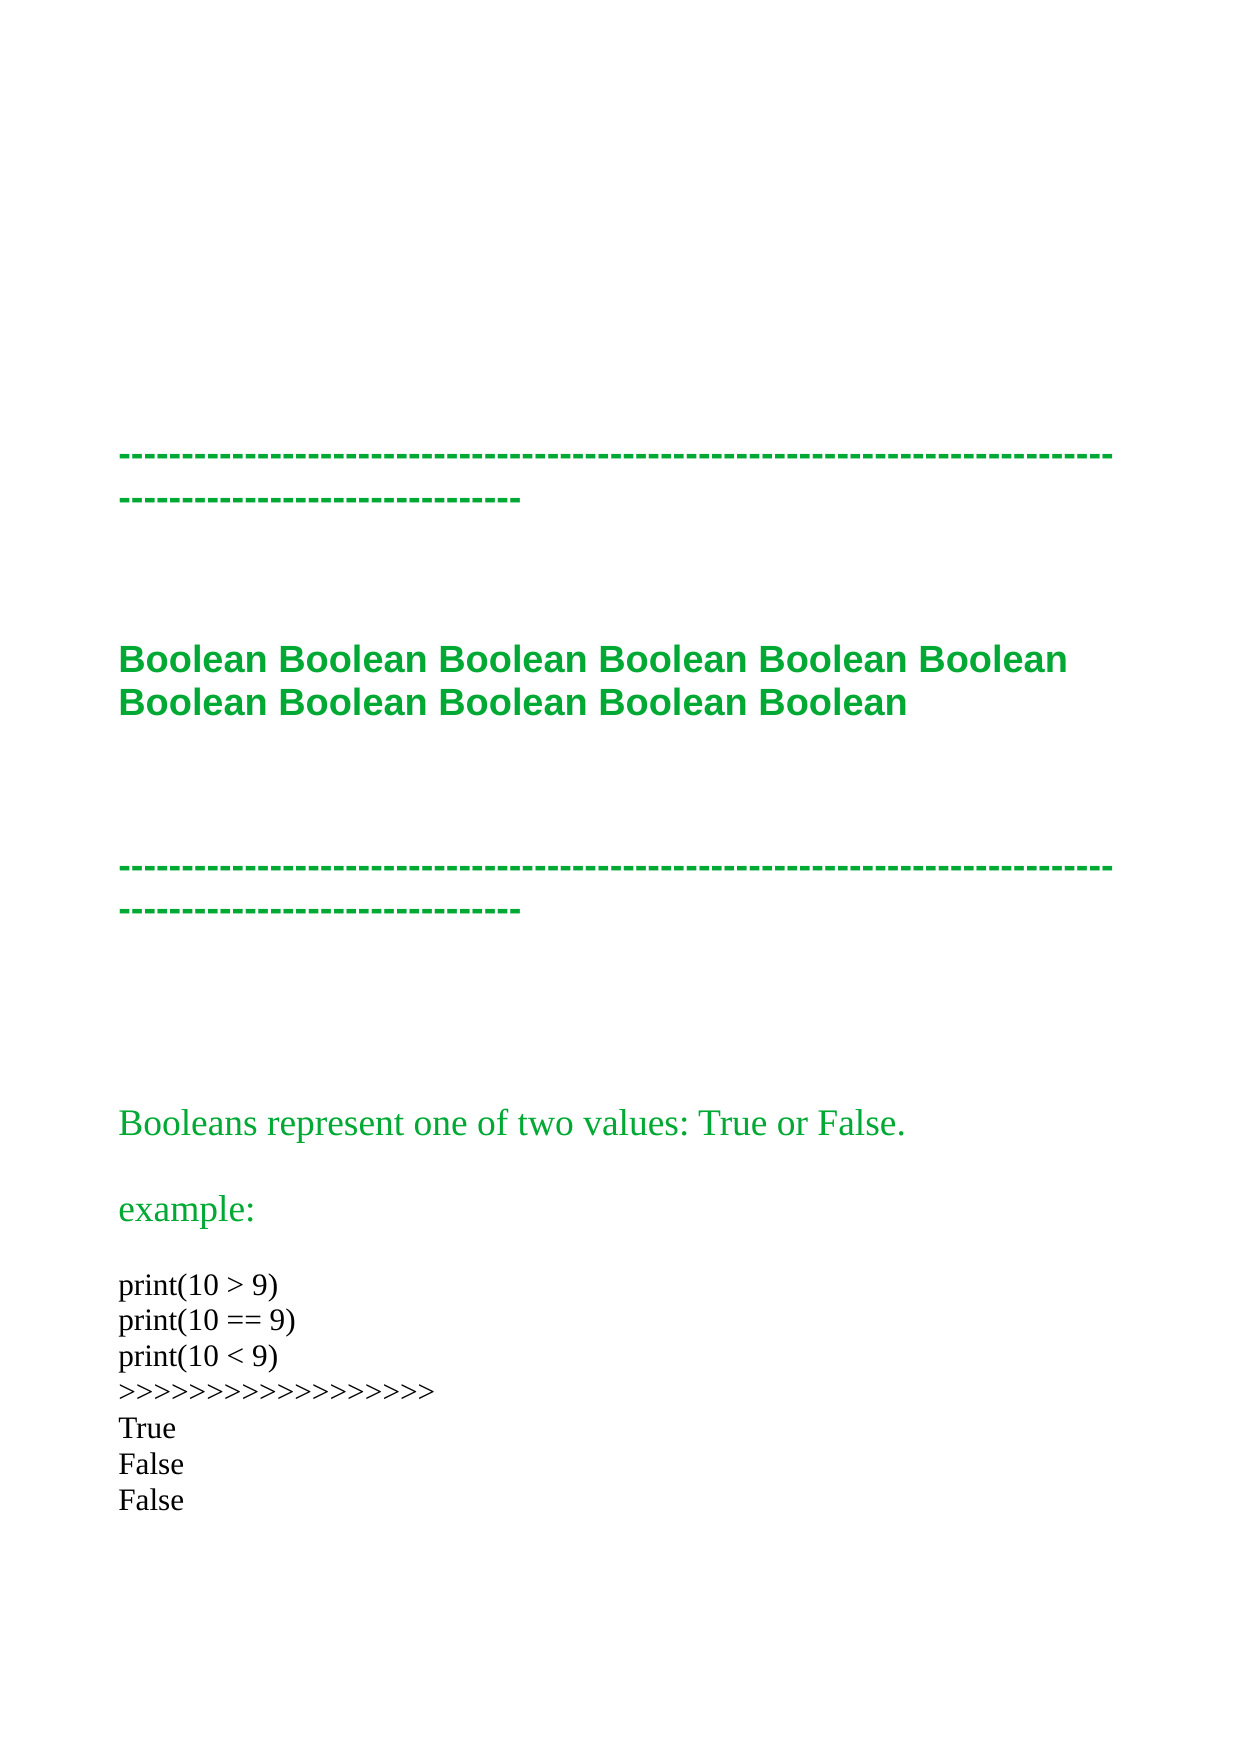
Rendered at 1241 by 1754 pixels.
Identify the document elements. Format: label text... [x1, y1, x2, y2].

text >>>>>>>>>>>>>>>>>> [118, 1373, 1122, 1409]
text example: [118, 1187, 1122, 1230]
subtitle --------------------------------------------------------------------------------------------------------------- [118, 842, 1122, 930]
subtitle --------------------------------------------------------------------------------------------------------------- [118, 431, 1122, 518]
text print(10 > 9) [118, 1266, 1122, 1302]
text True [118, 1409, 1122, 1445]
text False [118, 1445, 1122, 1481]
subtitle Boolean Boolean Boolean Boolean Boolean Boolean Boolean Boolean Boolean Boolean Boolean [118, 637, 1122, 724]
text print(10 == 9) [118, 1302, 1122, 1338]
text print(10 < 9) [118, 1338, 1122, 1373]
text False [118, 1481, 1122, 1517]
text Booleans represent one of two values: True or False. [118, 1100, 1122, 1143]
